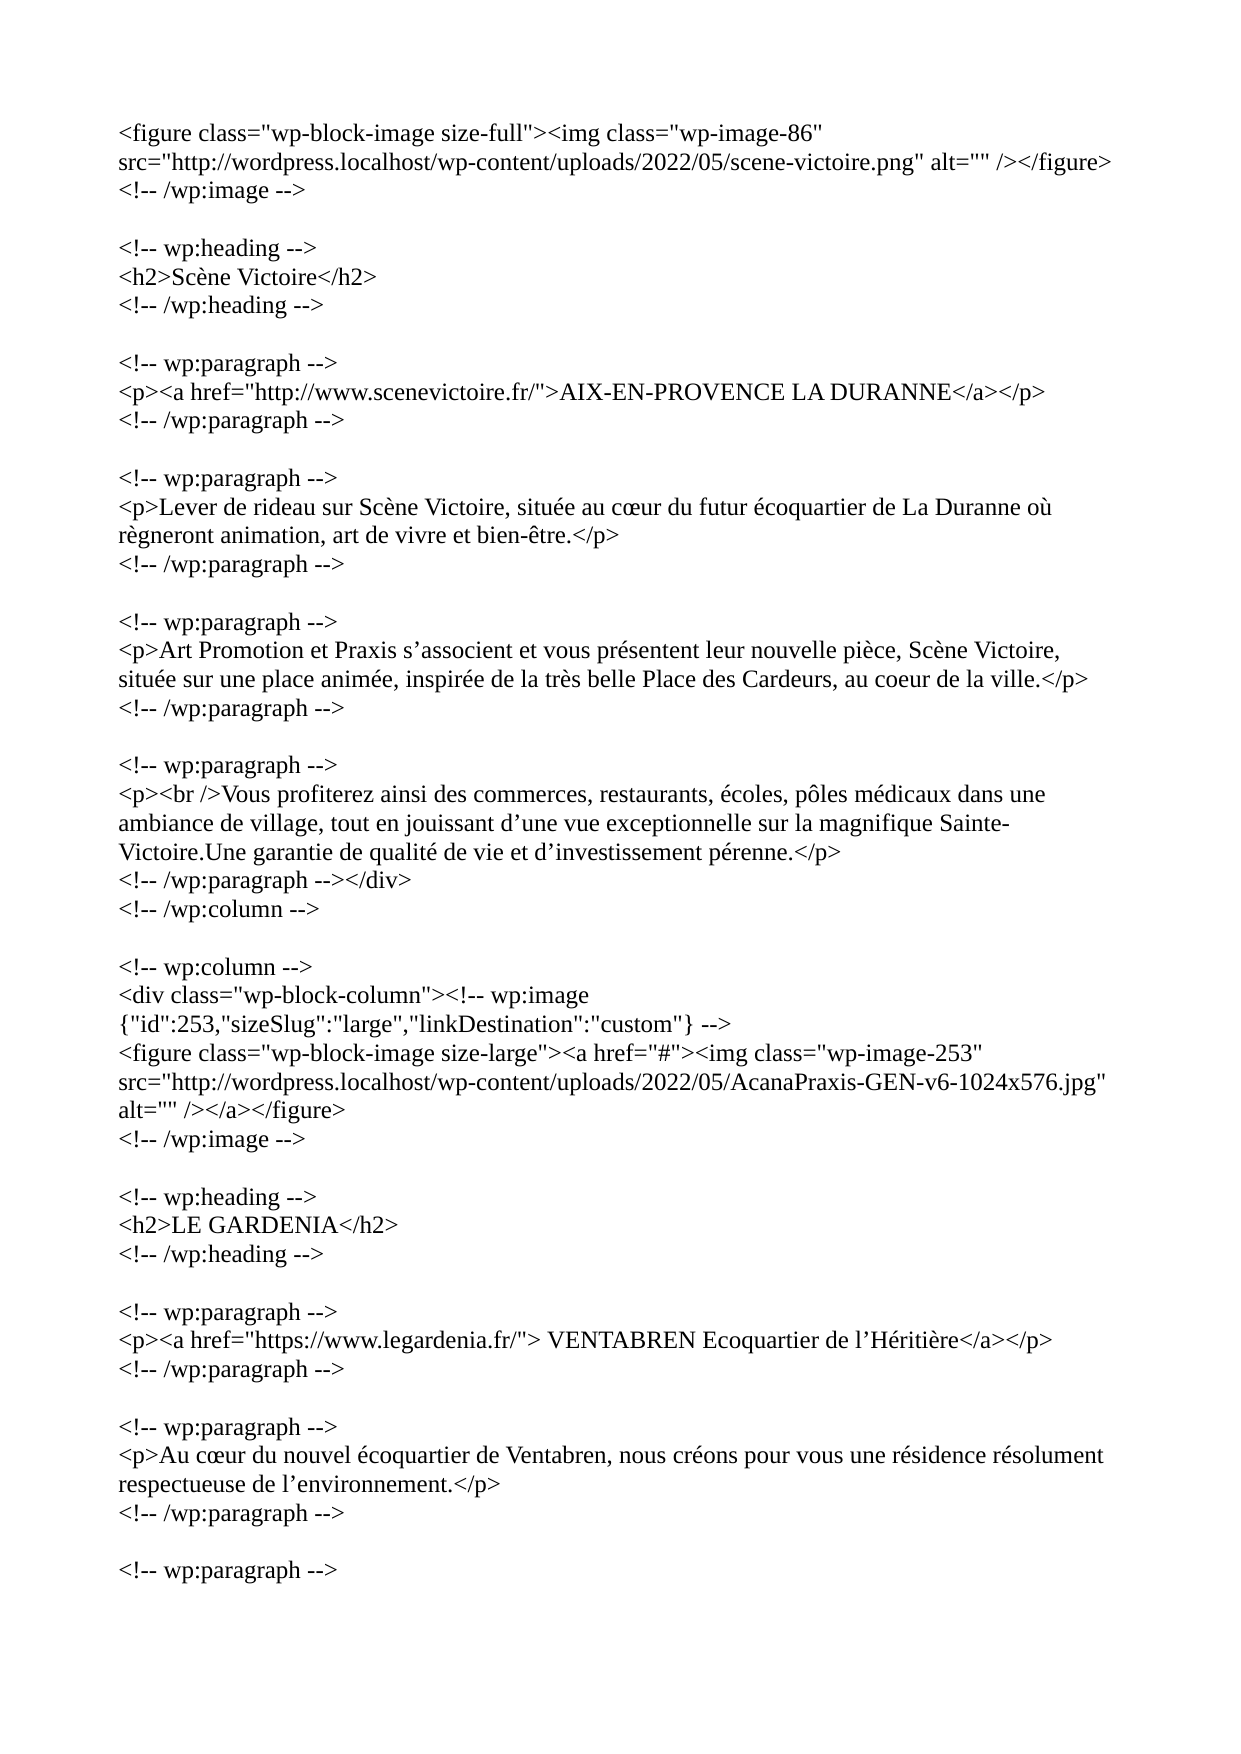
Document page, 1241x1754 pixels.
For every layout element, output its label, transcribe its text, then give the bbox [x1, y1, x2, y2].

text <!-- /wp:paragraph --></div> [118, 866, 1122, 894]
text <!-- wp:column --> [118, 952, 1122, 981]
text <p><a href="http://www.scenevictoire.fr/">AIX-EN-PROVENCE LA DURANNE</a></p> [118, 377, 1122, 406]
text <!-- wp:paragraph --> [118, 607, 1122, 636]
text <!-- wp:heading --> [118, 233, 1122, 262]
text <p><a href="https://www.legardenia.fr/"> VENTABREN Ecoquartier de l’Héritière</a></p> [118, 1326, 1122, 1354]
text <!-- wp:paragraph --> [118, 1297, 1122, 1326]
text <!-- wp:paragraph --> [118, 1412, 1122, 1441]
text <h2>LE GARDENIA</h2> [118, 1211, 1122, 1239]
text <div class="wp-block-column"><!-- wp:image {"id":253,"sizeSlug":"large","linkDestination":"custom"} --> [118, 981, 1122, 1038]
text <!-- /wp:paragraph --> [118, 1498, 1122, 1527]
text <p>Lever de rideau sur Scène Victoire, située au cœur du futur écoquartier de La Duranne où règneront animation, art de vivre et bien-être.</p> [118, 492, 1122, 549]
text <h2>Scène Victoire</h2> [118, 262, 1122, 291]
text <!-- wp:paragraph --> [118, 463, 1122, 492]
text <!-- /wp:image --> [118, 176, 1122, 204]
text <p>Au cœur du nouvel écoquartier de Ventabren, nous créons pour vous une résidence résolument respectueuse de l’environnement.</p> [118, 1441, 1122, 1498]
text <!-- /wp:paragraph --> [118, 1354, 1122, 1383]
text <p>Art Promotion et Praxis s’associent et vous présentent leur nouvelle pièce, Scène Victoire, située sur une place animée, inspirée de la très belle Place des Cardeurs, au coeur de la ville.</p> [118, 636, 1122, 693]
text <!-- /wp:column --> [118, 894, 1122, 923]
text <figure class="wp-block-image size-large"><a href="#"><img class="wp-image-253" src="http://wordpress.localhost/wp-content/uploads/2022/05/AcanaPraxis-GEN-v6-1024x576.jpg" alt="" /></a></figure> [118, 1038, 1122, 1124]
text <!-- /wp:heading --> [118, 291, 1122, 319]
text <!-- /wp:paragraph --> [118, 693, 1122, 722]
text <!-- wp:paragraph --> [118, 751, 1122, 779]
text <p><br />Vous profiterez ainsi des commerces, restaurants, écoles, pôles médicaux dans une ambiance de village, tout en jouissant d’une vue exceptionnelle sur la magnifique Sainte-Victoire.Une garantie de qualité de vie et d’investissement pérenne.</p> [118, 779, 1122, 866]
text <!-- /wp:paragraph --> [118, 406, 1122, 434]
text <!-- /wp:heading --> [118, 1239, 1122, 1268]
text <!-- wp:paragraph --> [118, 348, 1122, 377]
text <!-- wp:paragraph --> [118, 1556, 1122, 1584]
text <!-- wp:heading --> [118, 1182, 1122, 1211]
text <!-- /wp:paragraph --> [118, 549, 1122, 578]
text <!-- /wp:image --> [118, 1124, 1122, 1153]
text <figure class="wp-block-image size-full"><img class="wp-image-86" src="http://wordpress.localhost/wp-content/uploads/2022/05/scene-victoire.png" alt="" /></figure> [118, 118, 1122, 176]
